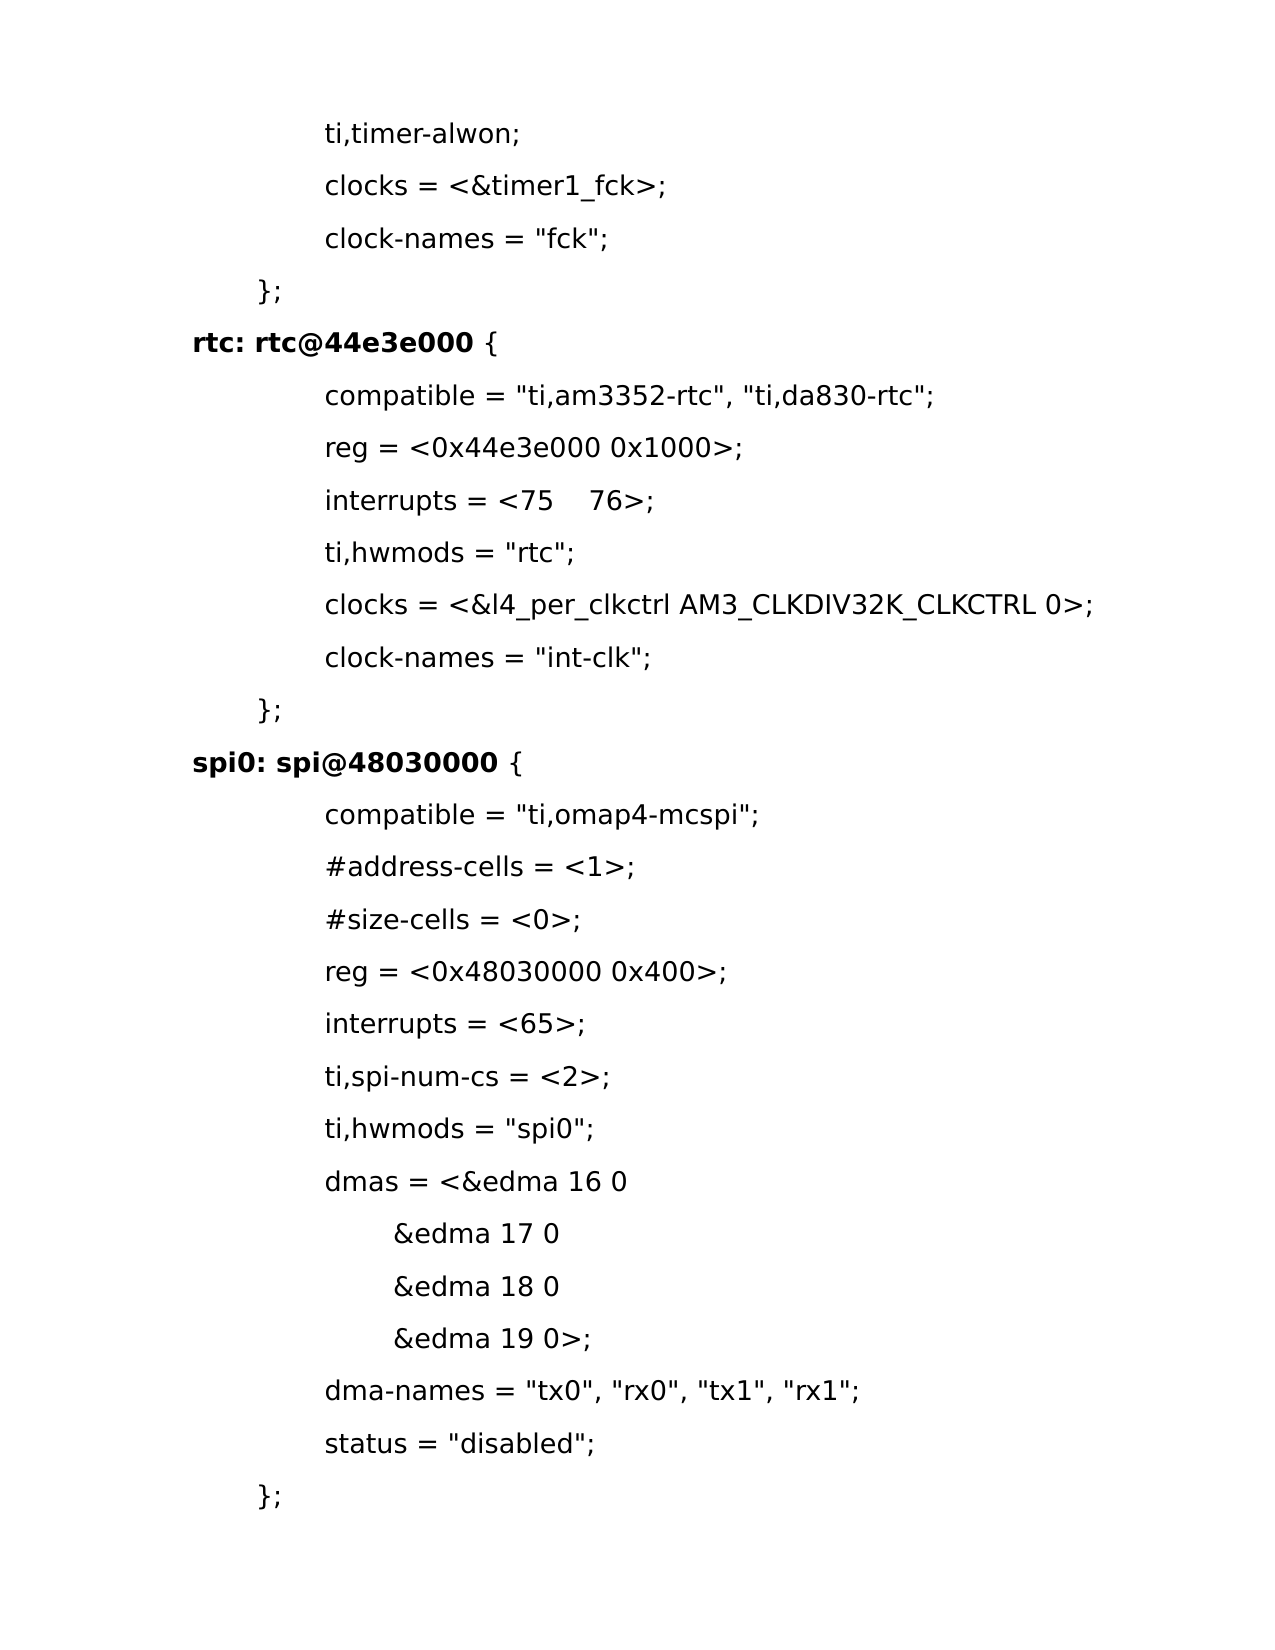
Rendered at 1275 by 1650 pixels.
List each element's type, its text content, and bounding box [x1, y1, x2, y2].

text dma-names = "tx0", "rx0", "tx1", "rx1"; [118, 1376, 1157, 1407]
text ti,spi-num-cs = <2>; [118, 1061, 1157, 1093]
text }; [118, 1480, 1157, 1512]
text }; [118, 694, 1157, 726]
text dmas = <&edma 16 0 [118, 1166, 1157, 1198]
text clocks = <&timer1_fck>; [118, 171, 1157, 202]
text reg = <0x44e3e000 0x1000>; [118, 432, 1157, 464]
text ti,hwmods = "rtc"; [118, 537, 1157, 569]
text }; [118, 275, 1157, 307]
text spi0: spi@48030000 { [118, 747, 1157, 778]
text ti,hwmods = "spi0"; [118, 1114, 1157, 1145]
text reg = <0x48030000 0x400>; [118, 956, 1157, 988]
text interrupts = <75 76>; [118, 485, 1157, 516]
text ti,timer-alwon; [118, 118, 1157, 150]
text clocks = <&l4_per_clkctrl AM3_CLKDIV32K_CLKCTRL 0>; [118, 590, 1157, 621]
text interrupts = <65>; [118, 1009, 1157, 1040]
text &edma 19 0>; [118, 1323, 1157, 1355]
text #size-cells = <0>; [118, 904, 1157, 936]
text compatible = "ti,omap4-mcspi"; [118, 799, 1157, 831]
text &edma 17 0 [118, 1218, 1157, 1250]
text rtc: rtc@44e3e000 { [118, 328, 1157, 359]
text #address-cells = <1>; [118, 852, 1157, 883]
text compatible = "ti,am3352-rtc", "ti,da830-rtc"; [118, 380, 1157, 412]
text status = "disabled"; [118, 1428, 1157, 1459]
text &edma 18 0 [118, 1271, 1157, 1302]
text clock-names = "int-clk"; [118, 642, 1157, 674]
text clock-names = "fck"; [118, 223, 1157, 254]
